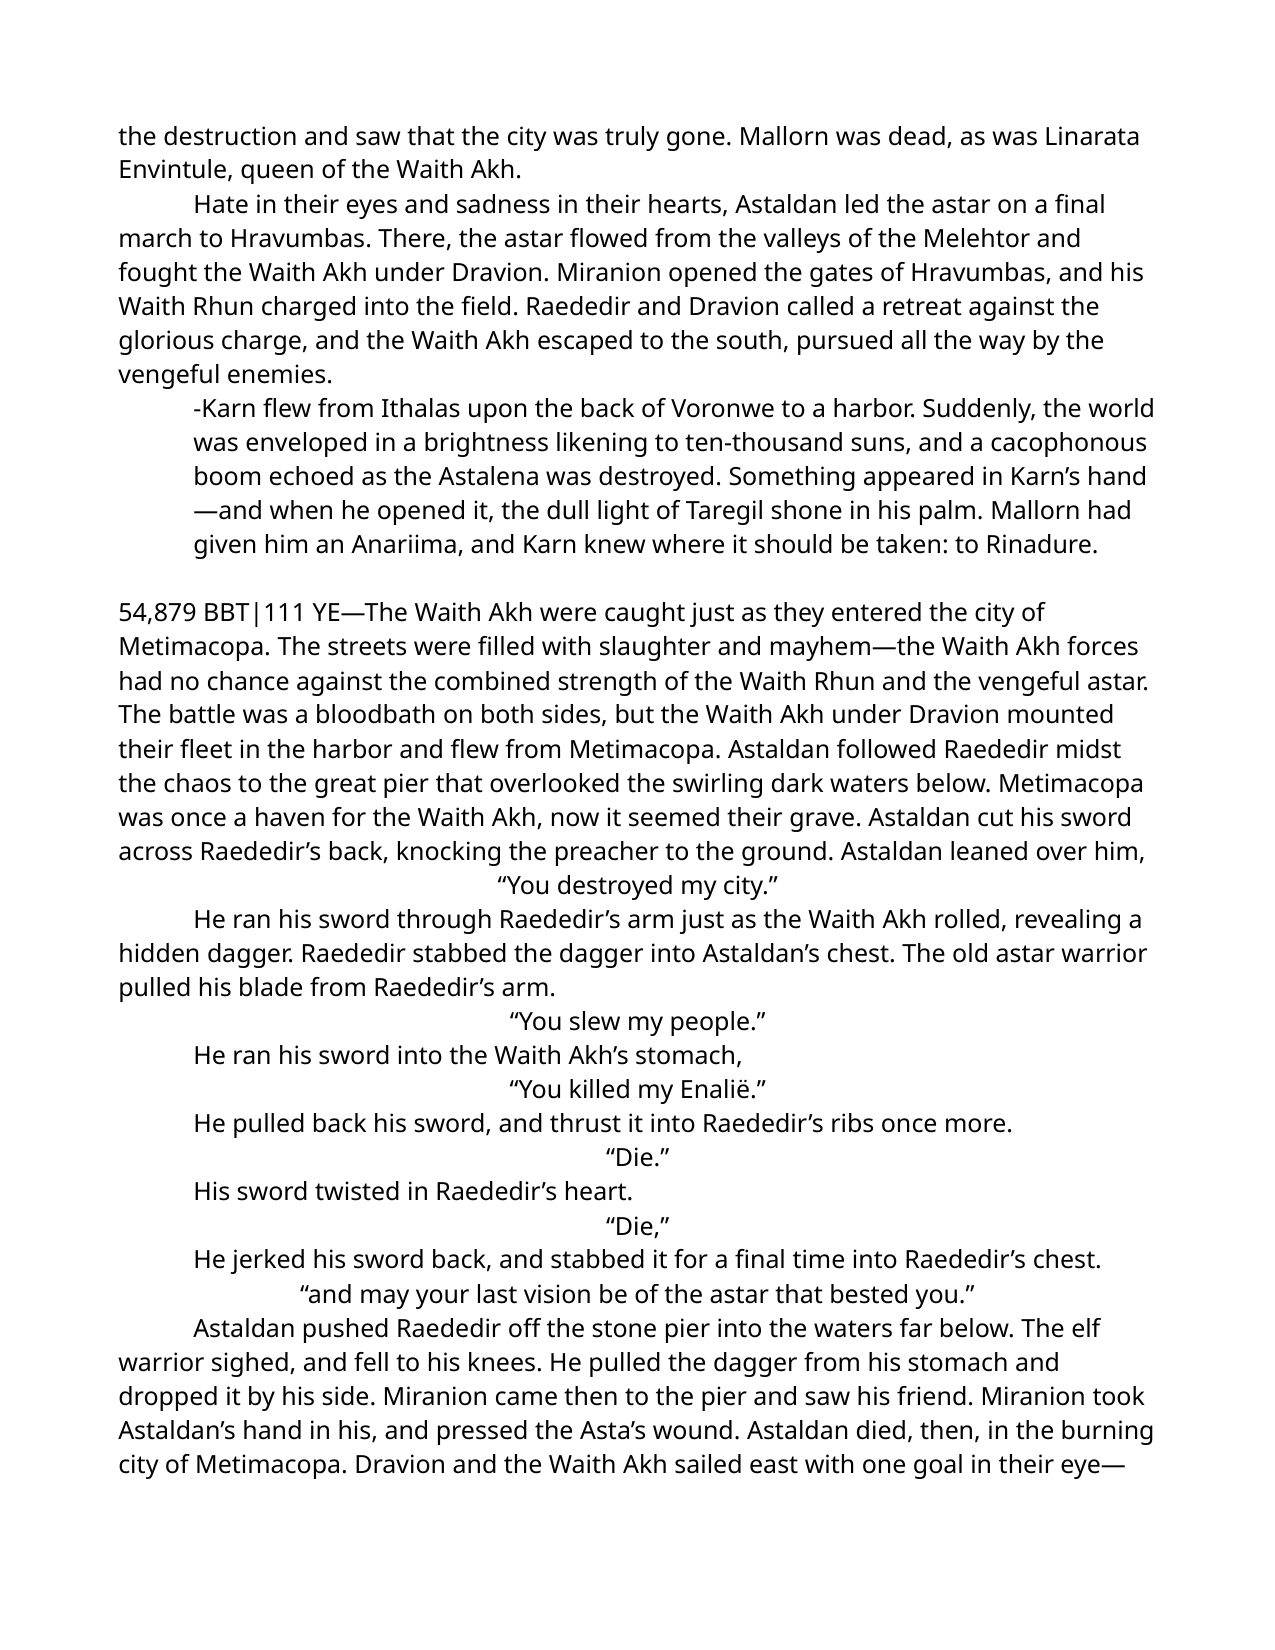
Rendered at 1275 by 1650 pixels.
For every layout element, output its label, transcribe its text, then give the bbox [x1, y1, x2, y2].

text the destruction and saw that the city was truly gone. Mallorn was dead, as was Linarata Envintule, queen of the Waith Akh. [118, 118, 1157, 186]
text He pulled back his sword, and thrust it into Raededir’s ribs once more. [118, 1106, 1157, 1140]
text “You slew my people.” [118, 1004, 1157, 1038]
text He ran his sword into the Waith Akh’s stomach, [118, 1038, 1157, 1072]
text “Die.” [118, 1140, 1157, 1174]
text His sword twisted in Raededir’s heart. [118, 1174, 1157, 1208]
text 54,879 BBT|111 YE—The Waith Akh were caught just as they entered the city of Metimacopa. The streets were filled with slaughter and mayhem—the Waith Akh forces had no chance against the combined strength of the Waith Rhun and the vengeful astar. The battle was a bloodbath on both sides, but the Waith Akh under Dravion mounted their fleet in the harbor and flew from Metimacopa. Astaldan followed Raededir midst the chaos to the great pier that overlooked the swirling dark waters below. Metimacopa was once a haven for the Waith Akh, now it seemed their grave. Astaldan cut his sword across Raededir’s back, knocking the preacher to the ground. Astaldan leaned over him, [118, 595, 1157, 867]
text “Die,” [118, 1208, 1157, 1242]
text “You destroyed my city.” [118, 867, 1157, 902]
text He ran his sword through Raededir’s arm just as the Waith Akh rolled, revealing a hidden dagger. Raededir stabbed the dagger into Astaldan’s chest. The old astar warrior pulled his blade from Raededir’s arm. [118, 902, 1157, 1004]
text “You killed my Enalië.” [118, 1072, 1157, 1106]
text He jerked his sword back, and stabbed it for a final time into Raededir’s chest. [118, 1242, 1157, 1276]
text -Karn flew from Ithalas upon the back of Voronwe to a harbor. Suddenly, the world was enveloped in a brightness likening to ten-thousand suns, and a cacophonous boom echoed as the Astalena was destroyed. Something appeared in Karn’s hand—and when he opened it, the dull light of Taregil shone in his palm. Mallorn had given him an Anariima, and Karn knew where it should be taken: to Rinadure. [193, 391, 1157, 561]
text Astaldan pushed Raededir off the stone pier into the waters far below. The elf warrior sighed, and fell to his knees. He pulled the dagger from his stomach and dropped it by his side. Miranion came then to the pier and saw his friend. Miranion took Astaldan’s hand in his, and pressed the Asta’s wound. Astaldan died, then, in the burning city of Metimacopa. Dravion and the Waith Akh sailed east with one goal in their eye— [118, 1310, 1157, 1481]
text Hate in their eyes and sadness in their hearts, Astaldan led the astar on a final march to Hravumbas. There, the astar flowed from the valleys of the Melehtor and fought the Waith Akh under Dravion. Miranion opened the gates of Hravumbas, and his Waith Rhun charged into the field. Raededir and Dravion called a retreat against the glorious charge, and the Waith Akh escaped to the south, pursued all the way by the vengeful enemies. [118, 186, 1157, 391]
text “and may your last vision be of the astar that bested you.” [118, 1276, 1157, 1310]
